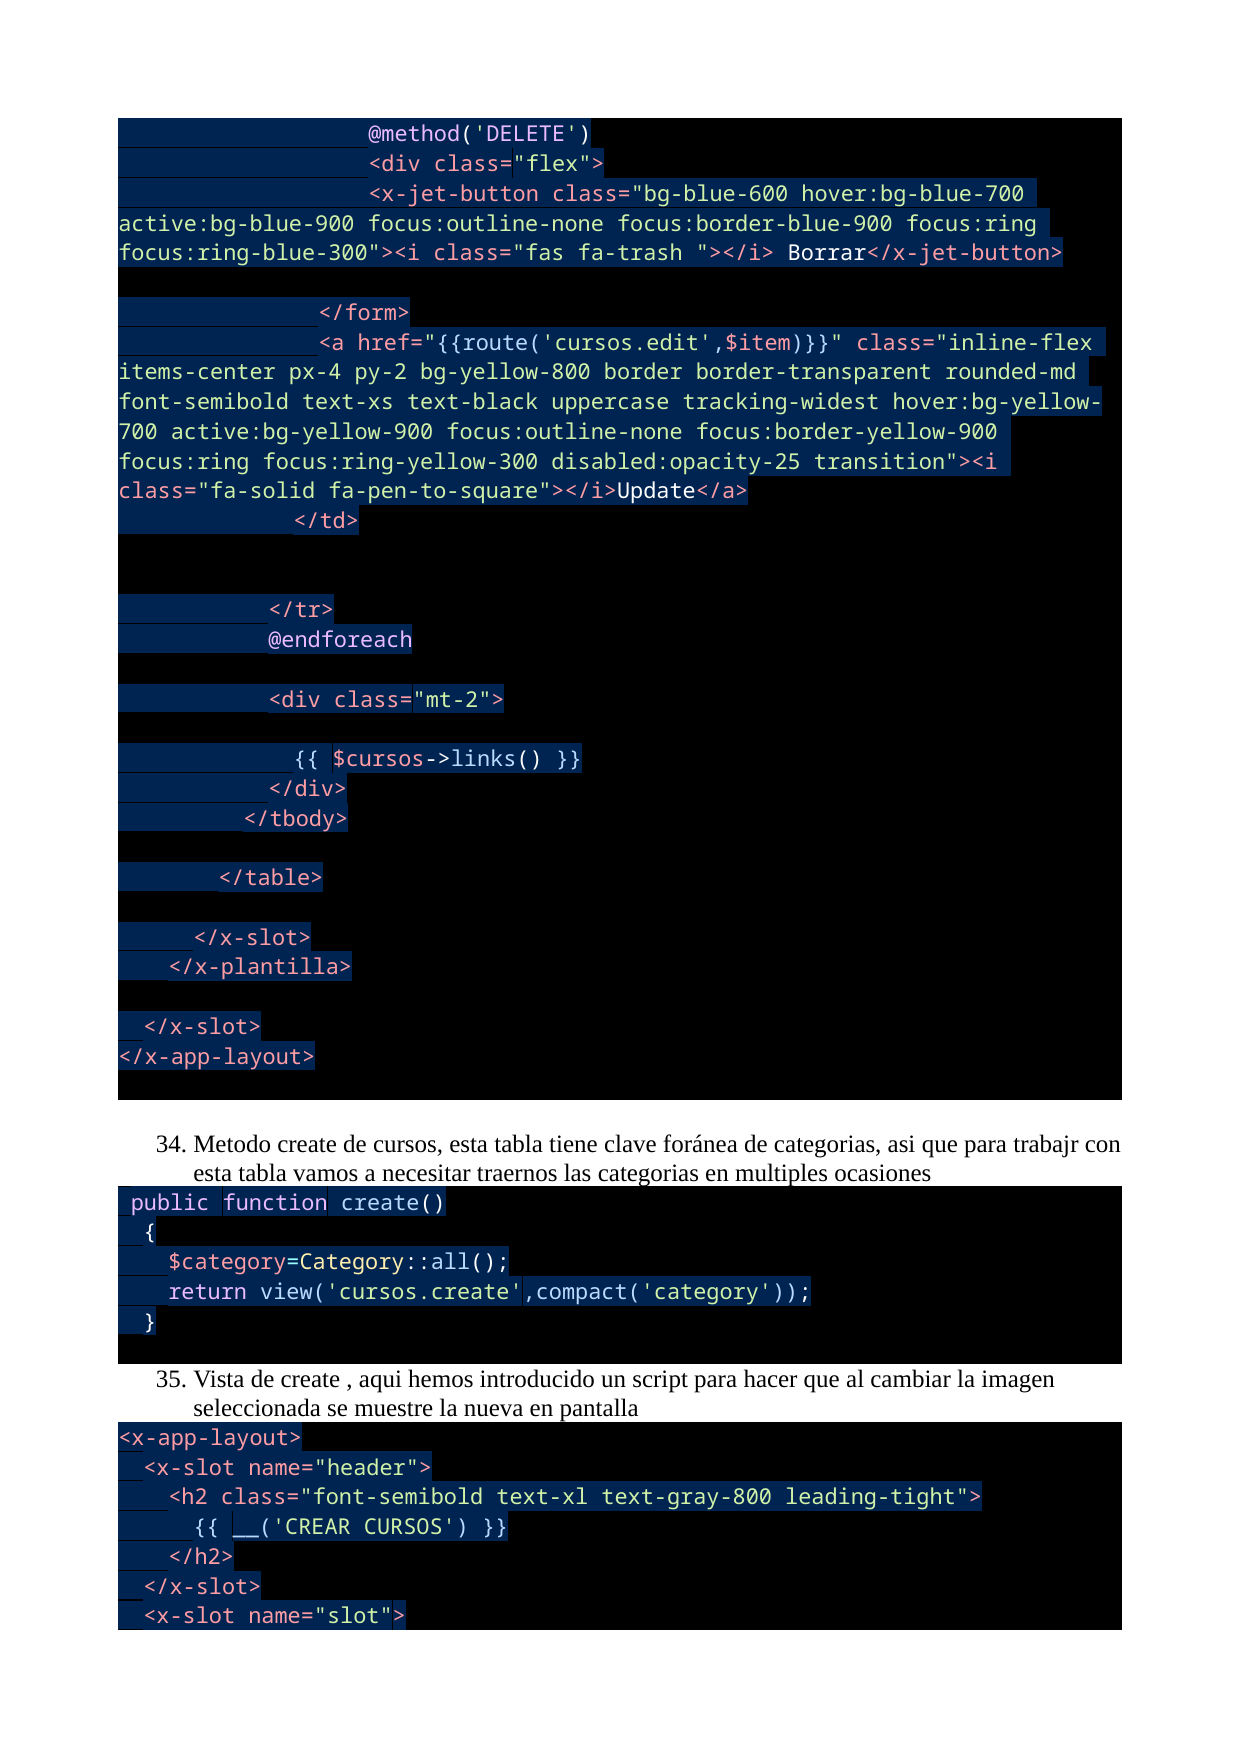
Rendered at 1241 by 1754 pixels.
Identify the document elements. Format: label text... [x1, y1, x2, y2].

text </form> [118, 297, 1122, 327]
text </tr> [118, 594, 1122, 624]
text {{ __('CREAR CURSOS') }} [118, 1511, 1122, 1541]
text <x-slot name="header"> [118, 1451, 1122, 1481]
text @endforeach [118, 624, 1122, 654]
text <div class="flex"> [118, 148, 1122, 178]
text } [118, 1306, 1122, 1335]
text </x-slot> [118, 1571, 1122, 1600]
text <div class="mt-2"> [118, 683, 1122, 713]
text return view('cursos.create',compact('category')); [118, 1276, 1122, 1306]
text <x-jet-button class="bg-blue-600 hover:bg-blue-700 active:bg-blue-900 focus:outline-none focus:border-blue-900 focus:ring focus:ring-blue-300"><i class="fas fa-trash "></i> Borrar</x-jet-button> [118, 178, 1122, 267]
text $category=Category::all(); [118, 1246, 1122, 1276]
list Vista de create , aqui hemos introducido un script para hacer que al cambiar la imagen seleccionada se muestre la nueva en pantalla [156, 1364, 1122, 1422]
text </h2> [118, 1541, 1122, 1571]
text </div> [118, 773, 1122, 803]
text public function create() [118, 1186, 1122, 1216]
text { [118, 1216, 1122, 1246]
text </x-slot> [118, 1011, 1122, 1041]
text </tbody> [118, 803, 1122, 832]
text <h2 class="font-semibold text-xl text-gray-800 leading-tight"> [118, 1481, 1122, 1511]
text </x-plantilla> [118, 951, 1122, 981]
text <x-slot name="slot"> [118, 1600, 1122, 1630]
text </x-slot> [118, 922, 1122, 951]
list Metodo create de cursos, esta tabla tiene clave foránea de categorias, asi que para trabajr con esta tabla vamos a necesitar traernos las categorias en multiples ocasiones [156, 1129, 1122, 1186]
text <x-app-layout> [118, 1422, 1122, 1451]
text </table> [118, 862, 1122, 892]
text </td> [118, 505, 1122, 535]
text @method('DELETE') [118, 118, 1122, 148]
text {{ $cursos->links() }} [118, 743, 1122, 773]
text <a href="{{route('cursos.edit',$item)}}" class="inline-flex items-center px-4 py-2 bg-yellow-800 border border-transparent rounded-md font-semibold text-xs text-black uppercase tracking-widest hover:bg-yellow-700 active:bg-yellow-900 focus:outline-none focus:border-yellow-900 focus:ring focus:ring-yellow-300 disabled:opacity-25 transition"><i class="fa-solid fa-pen-to-square"></i>Update</a> [118, 327, 1122, 505]
text </x-app-layout> [118, 1041, 1122, 1070]
